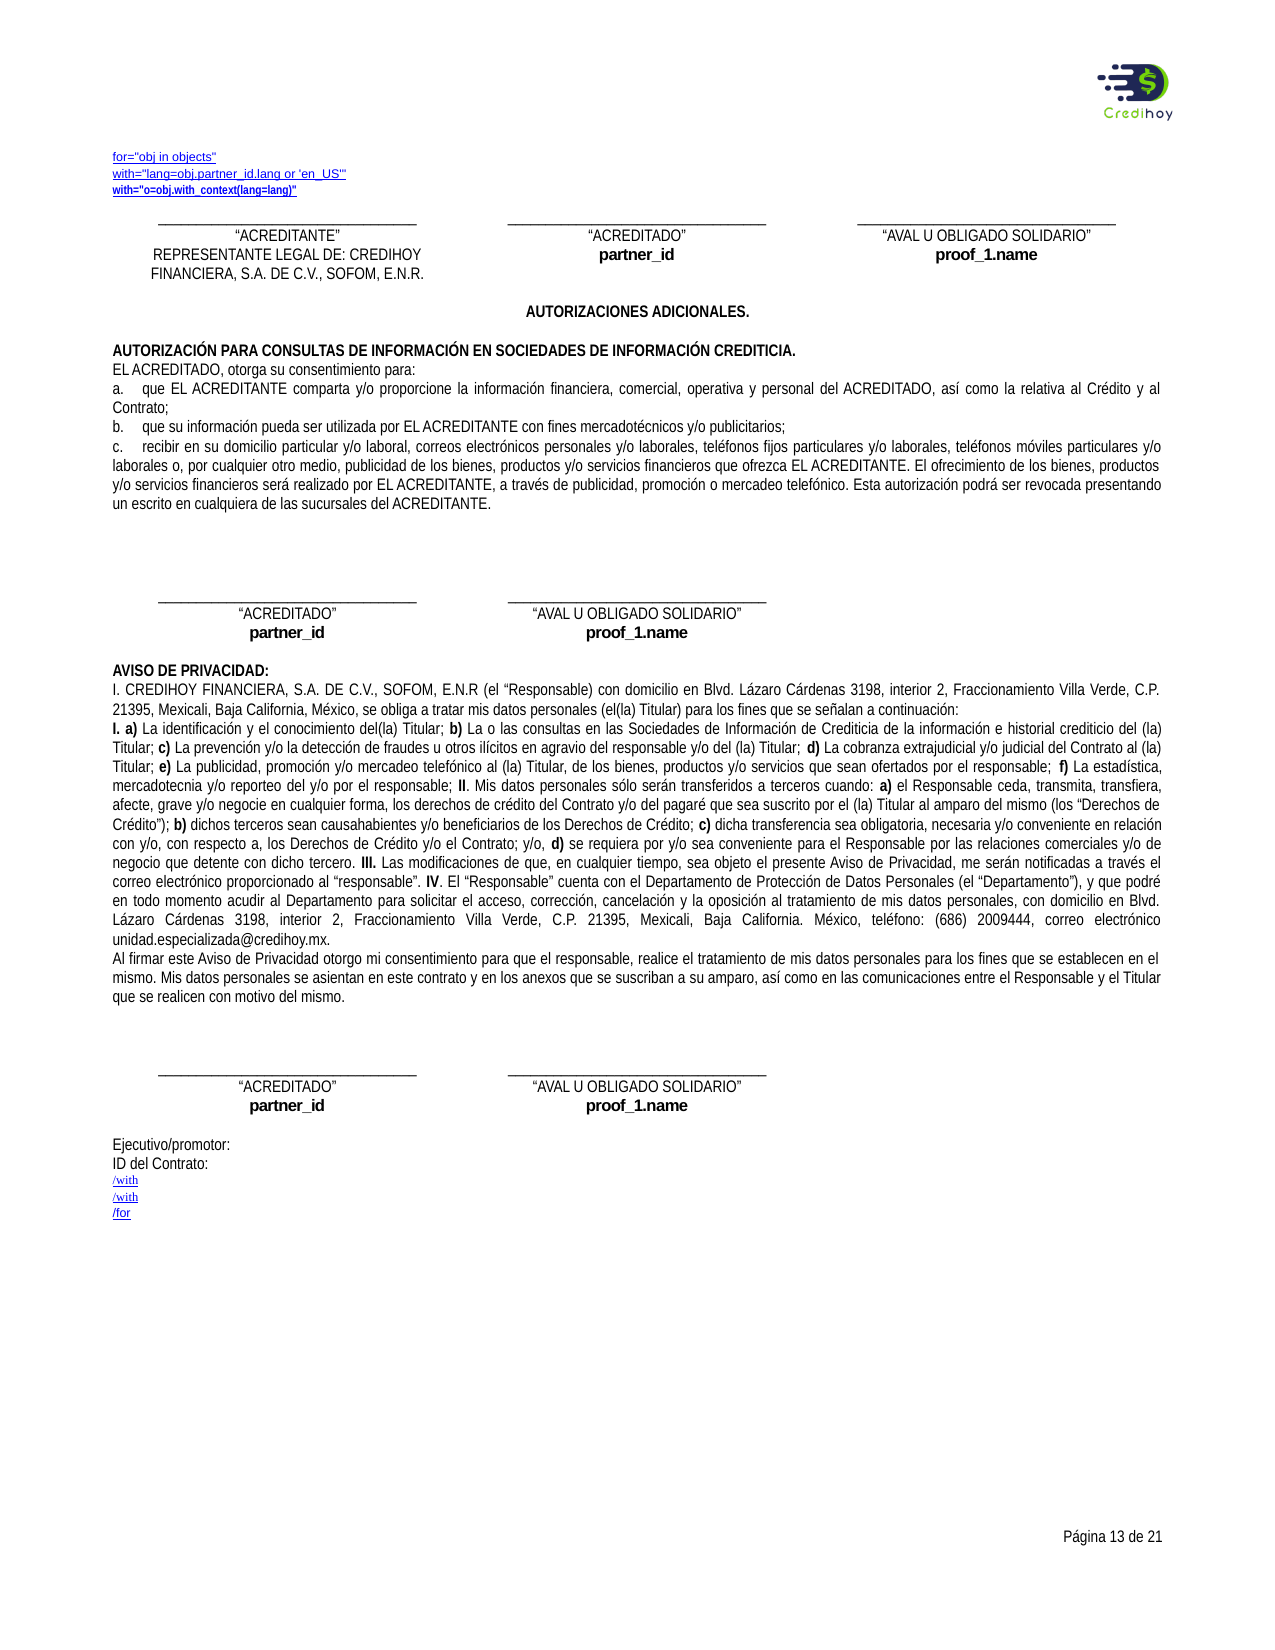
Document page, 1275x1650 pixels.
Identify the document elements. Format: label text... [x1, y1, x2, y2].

text I. CREDIHOY FINANCIERA, S.A. DE C.V., SOFOM, E.N.R (el “Responsable) con domicilio en Blvd. Lázaro Cárdenas 3198, interior 2, Fraccionamiento Villa Verde, C.P. 21395, Mexicali, Baja California, México, se obliga a tratar mis datos personales (el(la) Titular) para los fines que se señalan a continuación: [112, 680, 1162, 718]
list que su información pueda ser utilizada por EL ACREDITANTE con fines mercadotécnicos y/o publicitarios; [112, 417, 1162, 436]
text Ejecutivo/promotor: [112, 1134, 1162, 1154]
text AUTORIZACIÓN PARA CONSULTAS DE INFORMACIÓN EN SOCIEDADES DE INFORMACIÓN CREDITICIA. [112, 341, 1162, 360]
list recibir en su domicilio particular y/o laboral, correos electrónicos personales y/o laborales, teléfonos fijos particulares y/o laborales, teléfonos móviles particulares y/o laborales o, por cualquier otro medio, publicidad de los bienes, productos y/o servicios financieros que ofrezca EL ACREDITANTE. El ofrecimiento de los bienes, productos y/o servicios financieros será realizado por EL ACREDITANTE, a través de publicidad, promoción o mercadeo telefónico. Esta autorización podrá ser revocada presentando un escrito en cualquiera de las sucursales del ACREDITANTE. [112, 436, 1162, 513]
text I. a) La identificación y el conocimiento del(la) Titular; b) La o las consultas en las Sociedades de Información de Crediticia de la información e historial crediticio del (la) Titular; c) La prevención y/o la detección de fraudes u otros ilícitos en agravio del responsable y/o del (la) Titular; d) La cobranza extrajudicial y/o judicial del Contrato al (la) Titular; e) La publicidad, promoción y/o mercadeo telefónico al (la) Titular, de los bienes, productos y/o servicios que sean ofertados por el responsable; f) La estadística, mercadotecnia y/o reporteo del y/o por el responsable; II. Mis datos personales sólo serán transferidos a terceros cuando: a) el Responsable ceda, transmita, transfiera, afecte, grave y/o negocie en cualquier forma, los derechos de crédito del Contrato y/o del pagaré que sea suscrito por el (la) Titular al amparo del mismo (los “Derechos de Crédito”); b) dichos terceros sean causahabientes y/o beneficiarios de los Derechos de Crédito; c) dicha transferencia sea obligatoria, necesaria y/o conveniente en relación con y/o, con respecto a, los Derechos de Crédito y/o el Contrato; y/o, d) se requiera por y/o sea conveniente para el Responsable por las relaciones comerciales y/o de negocio que detente con dicho tercero. III. Las modificaciones de que, en cualquier tiempo, sea objeto el presente Aviso de Privacidad, me serán notificadas a través el correo electrónico proporcionado al “responsable”. IV. El “Responsable” cuenta con el Departamento de Protección de Datos Personales (el “Departamento”), y que podré en todo momento acudir al Departamento para solicitar el acceso, corrección, cancelación y la oposición al tratamiento de mis datos personales, con domicilio en Blvd. Lázaro Cárdenas 3198, interior 2, Fraccionamiento Villa Verde, C.P. 21395, Mexicali, Baja California. México, teléfono: (686) 2009444, correo electrónico unidad.especializada@credihoy.mx. [112, 718, 1162, 948]
text ID del Contrato: [112, 1154, 1162, 1173]
table_header __________________________________ “ACREDITADO” partner_id [113, 1006, 462, 1115]
list que EL ACREDITANTE comparta y/o proporcione la información financiera, comercial, operativa y personal del ACREDITADO, así como la relativa al Crédito y al Contrato; [112, 379, 1162, 417]
table_header __________________________________ “ACREDITADO” partner_id [462, 197, 812, 283]
text /with [112, 1189, 1162, 1204]
text /for [112, 1206, 1162, 1220]
text Al firmar este Aviso de Privacidad otorgo mi consentimiento para que el responsable, realice el tratamiento de mis datos personales para los fines que se establecen en el mismo. Mis datos personales se asientan en este contrato y en los anexos que se suscriban a su amparo, así como en las comunicaciones entre el Responsable y el Titular que se realicen con motivo del mismo. [112, 948, 1162, 1006]
text /with [112, 1173, 1162, 1187]
text AVISO DE PRIVACIDAD: [112, 661, 1162, 680]
table_header __________________________________ “AVAL U OBLIGADO SOLIDARIO” proof_1.name [812, 197, 1161, 283]
text with="lang=obj.partner_id.lang or 'en_US'" [112, 166, 1162, 181]
table_header __________________________________ “AVAL U OBLIGADO SOLIDARIO” proof_1.name [462, 532, 812, 642]
table_header __________________________________ “ACREDITANTE” REPRESENTANTE LEGAL DE: CREDIHOY FINANCIERA, S.A. DE C.V., SOFOM, E.N.R. [113, 197, 462, 283]
text EL ACREDITADO, otorga su consentimiento para: [112, 360, 1162, 379]
text with="o=obj.with_context(lang=lang)" [112, 183, 1162, 197]
table_header __________________________________ “AVAL U OBLIGADO SOLIDARIO” proof_1.name [462, 1006, 812, 1115]
text for="obj in objects" [112, 150, 1162, 164]
table_header __________________________________ “ACREDITADO” partner_id [113, 532, 462, 642]
picture [1097, 64, 1173, 121]
text AUTORIZACIONES ADICIONALES. [112, 302, 1162, 321]
